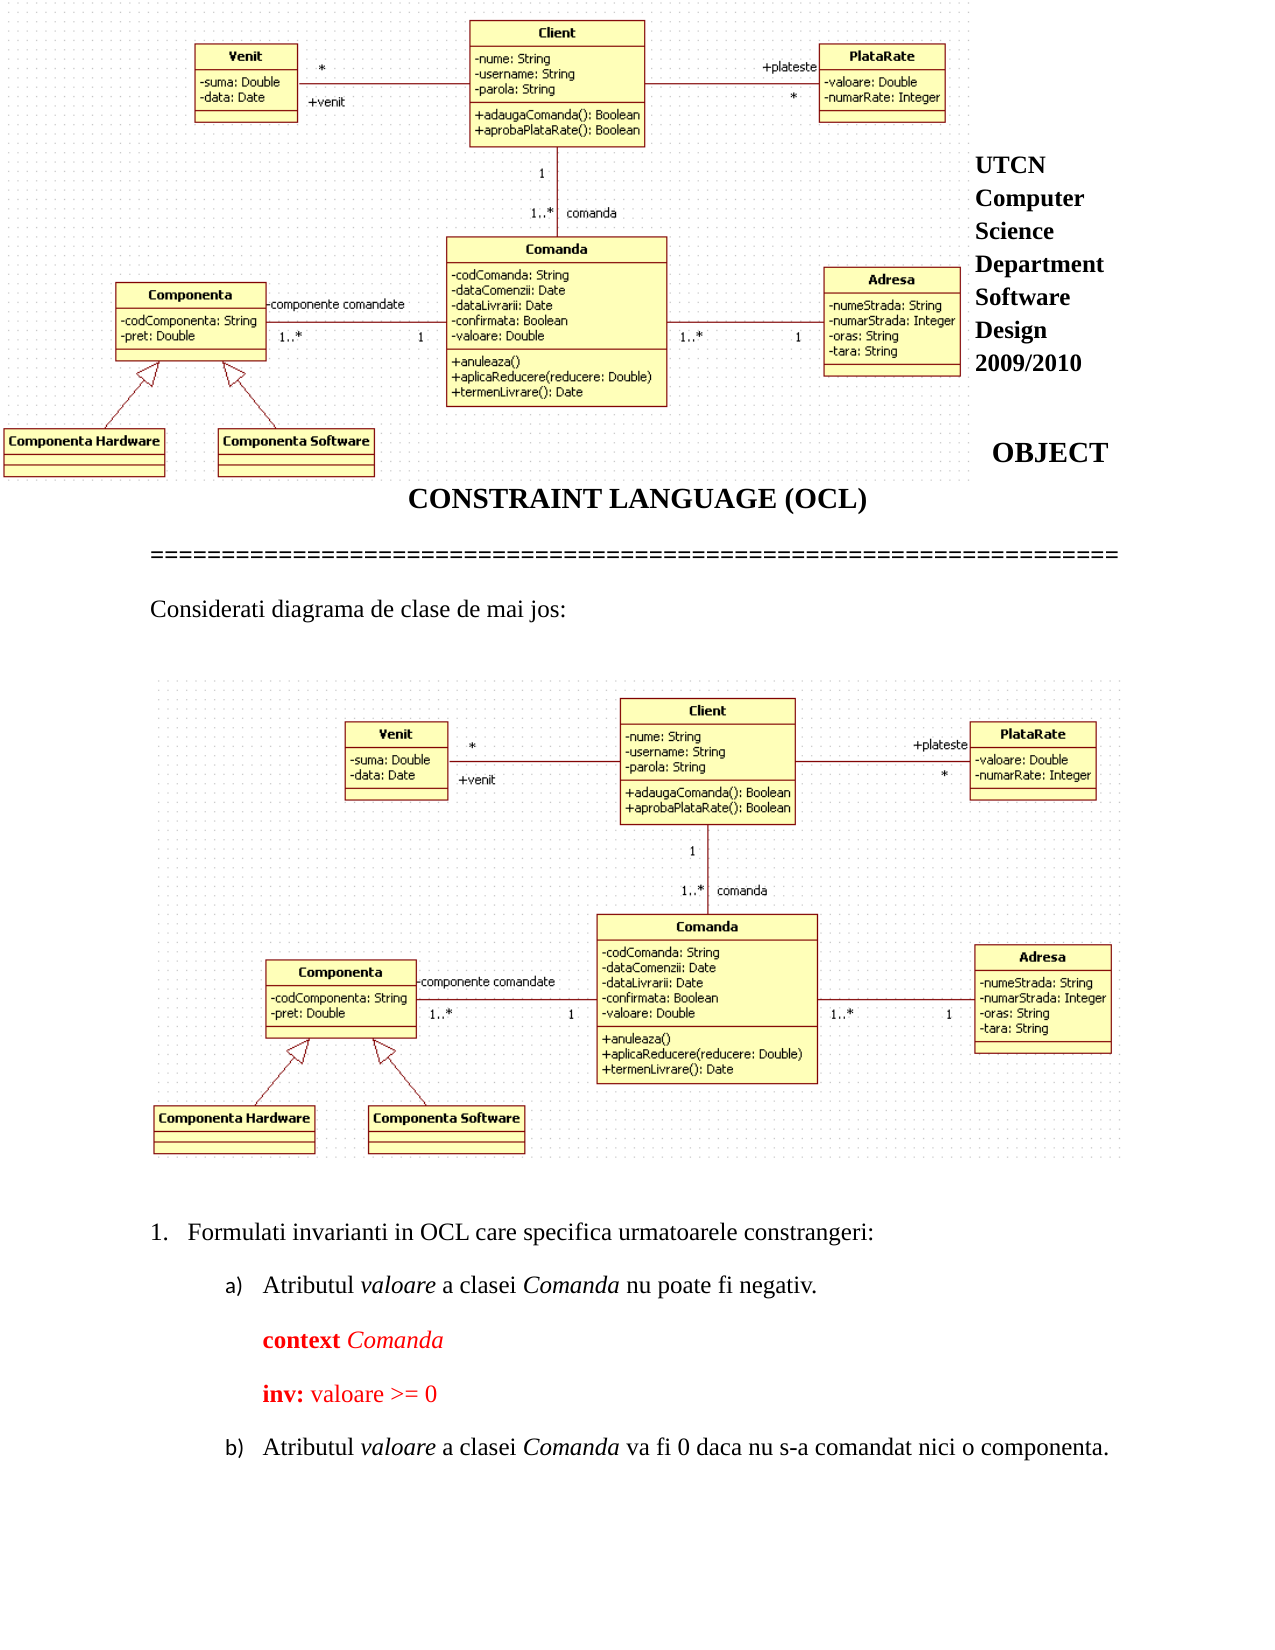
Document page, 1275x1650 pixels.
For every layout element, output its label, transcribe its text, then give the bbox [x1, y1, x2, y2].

list Atributul valoare a clasei Comanda nu poate fi negativ. [225, 1271, 1125, 1300]
list Atributul valoare a clasei Comanda va fi 0 daca nu s-a comandat nici o componenta. [225, 1432, 1125, 1462]
text Computer Science Department [975, 183, 1125, 278]
text Software Design 2009/2010 [975, 282, 1125, 377]
picture [0, 0, 975, 482]
text ==================================================================== [150, 541, 1125, 569]
list inv: valoare >= 0 [262, 1379, 1125, 1407]
list Formulati invarianti in OCL care specifica urmatoarele constrangeri: [150, 1217, 1125, 1246]
text Considerati diagrama de clase de mai jos: [150, 594, 1125, 623]
picture [150, 677, 1125, 1159]
text UTCN [975, 150, 1125, 179]
text OBJECT CONSTRAINT LANGUAGE (OCL) [150, 435, 1125, 515]
list context Comanda [262, 1325, 1125, 1353]
